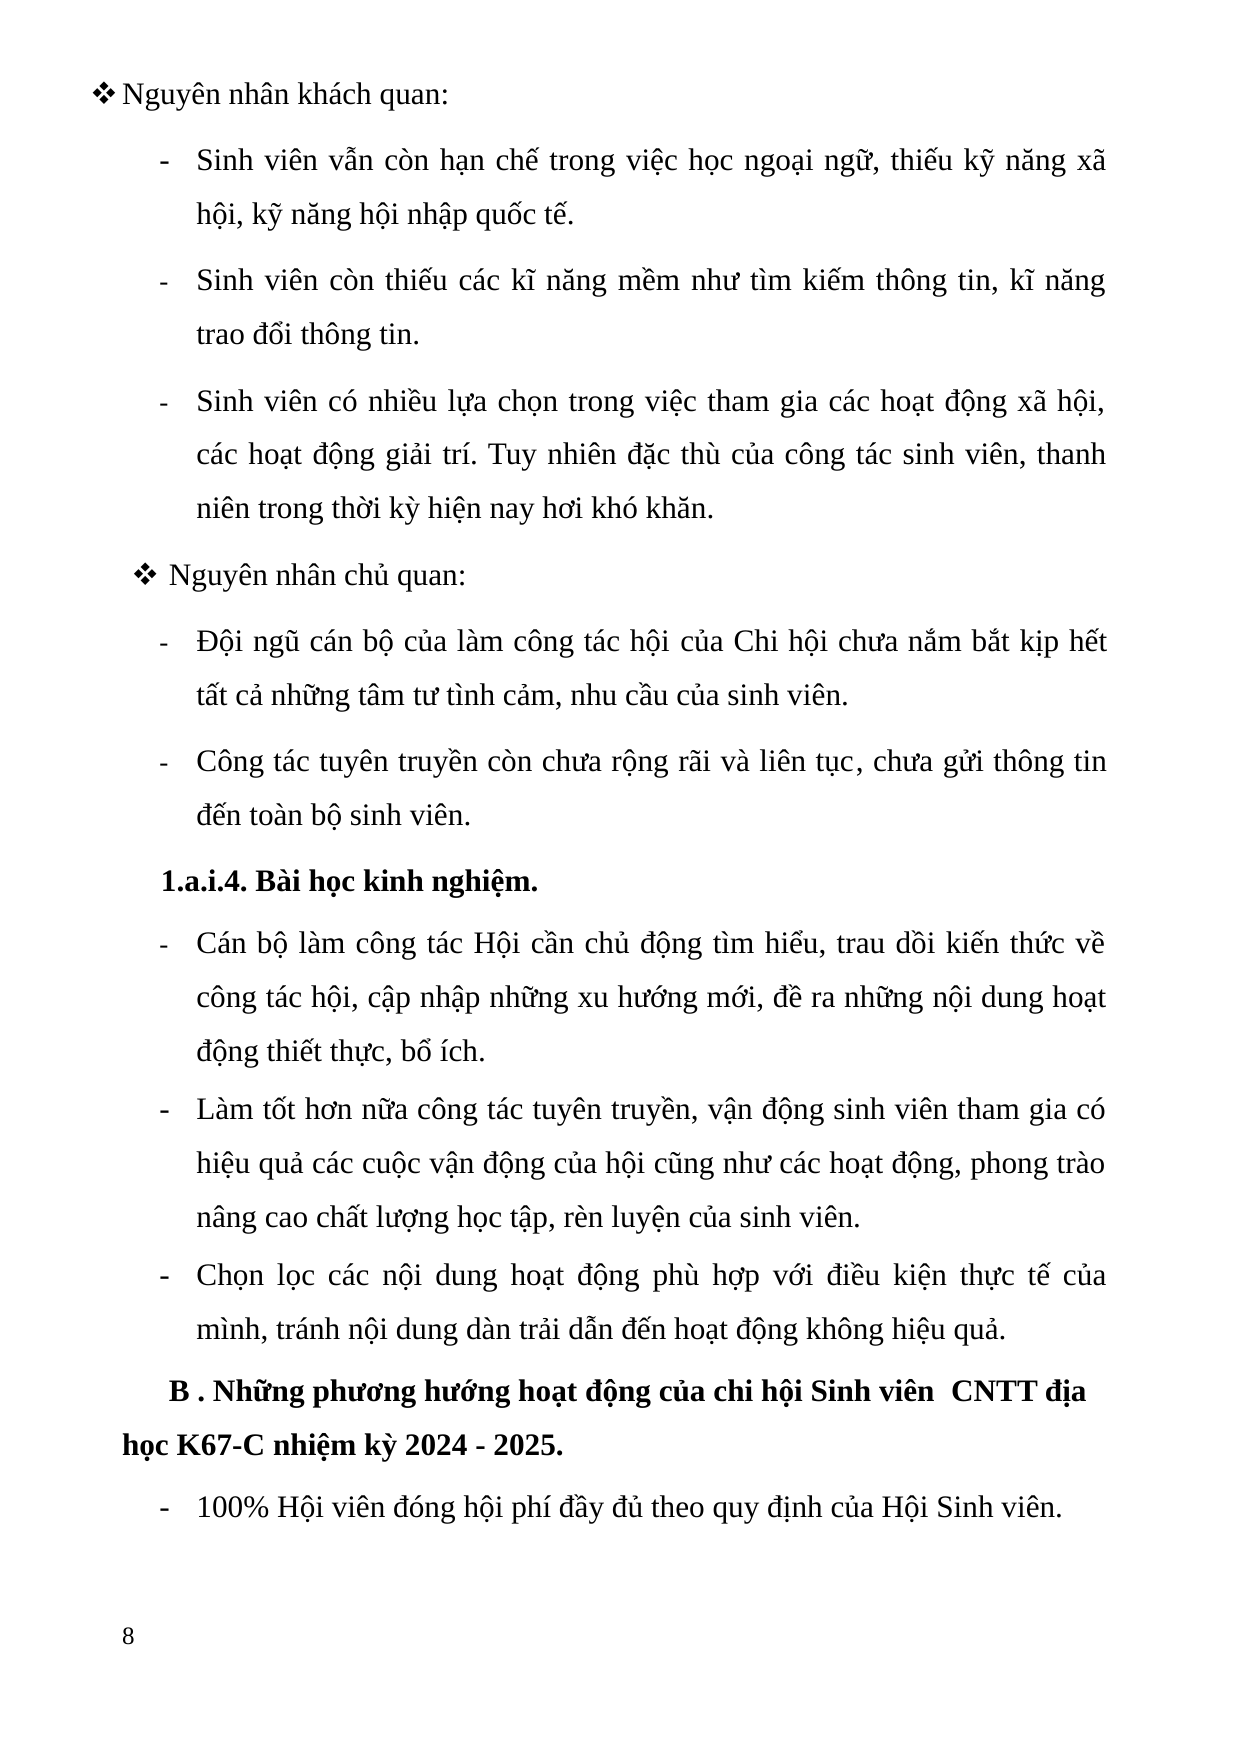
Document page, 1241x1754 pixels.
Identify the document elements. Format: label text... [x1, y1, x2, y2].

list Cán bộ làm công tác Hội cần chủ động tìm hiểu, trau dồi kiến thức về công tác hội, cập nhập những xu hướng mới, đề ra những nội dung hoạt động thiết thực, bổ ích. [159, 925, 1107, 1068]
list Đội ngũ cán bộ của làm công tác hội của Chi hội chưa nắm bắt kịp hết tất cả những tâm tư tình cảm, nhu cầu của sinh viên. [159, 622, 1107, 712]
list Công tác tuyên truyền còn chưa rộng rãi và liên tục, chưa gửi thông tin đến toàn bộ sinh viên. [159, 742, 1107, 832]
list Chọn lọc các nội dung hoạt động phù hợp với điều kiện thực tế của mình, tránh nội dung dàn trải dẫn đến hoạt động không hiệu quả. [159, 1256, 1107, 1346]
text 1.a.i.4. Bài học kinh nghiệm. [122, 863, 1107, 898]
list Sinh viên có nhiều lựa chọn trong việc tham gia các hoạt động xã hội, các hoạt động giải trí. Tuy nhiên đặc thù của công tác sinh viên, thanh niên trong thời kỳ hiện nay hơi khó khăn. [159, 382, 1107, 525]
text B . Những phương hướng hoạt động của chi hội Sinh viên CNTT địa học K67-C nhiệm kỳ 2024 - 2025. [122, 1372, 1107, 1462]
list Sinh viên còn thiếu các kĩ năng mềm như tìm kiếm thông tin, kĩ năng trao đổi thông tin. [159, 262, 1107, 351]
list Làm tốt hơn nữa công tác tuyên truyền, vận động sinh viên tham gia có hiệu quả các cuộc vận động của hội cũng như các hoạt động, phong trào nâng cao chất lượng học tập, rèn luyện của sinh viên. [159, 1091, 1107, 1234]
list 100% Hội viên đóng hội phí đầy đủ theo quy định của Hội Sinh viên. [159, 1488, 1107, 1524]
list Nguyên nhân khách quan: [90, 75, 1107, 111]
list Nguyên nhân chủ quan: [131, 556, 1107, 592]
list Sinh viên vẫn còn hạn chế trong việc học ngoại ngữ, thiếu kỹ năng xã hội, kỹ năng hội nhập quốc tế. [159, 141, 1107, 231]
